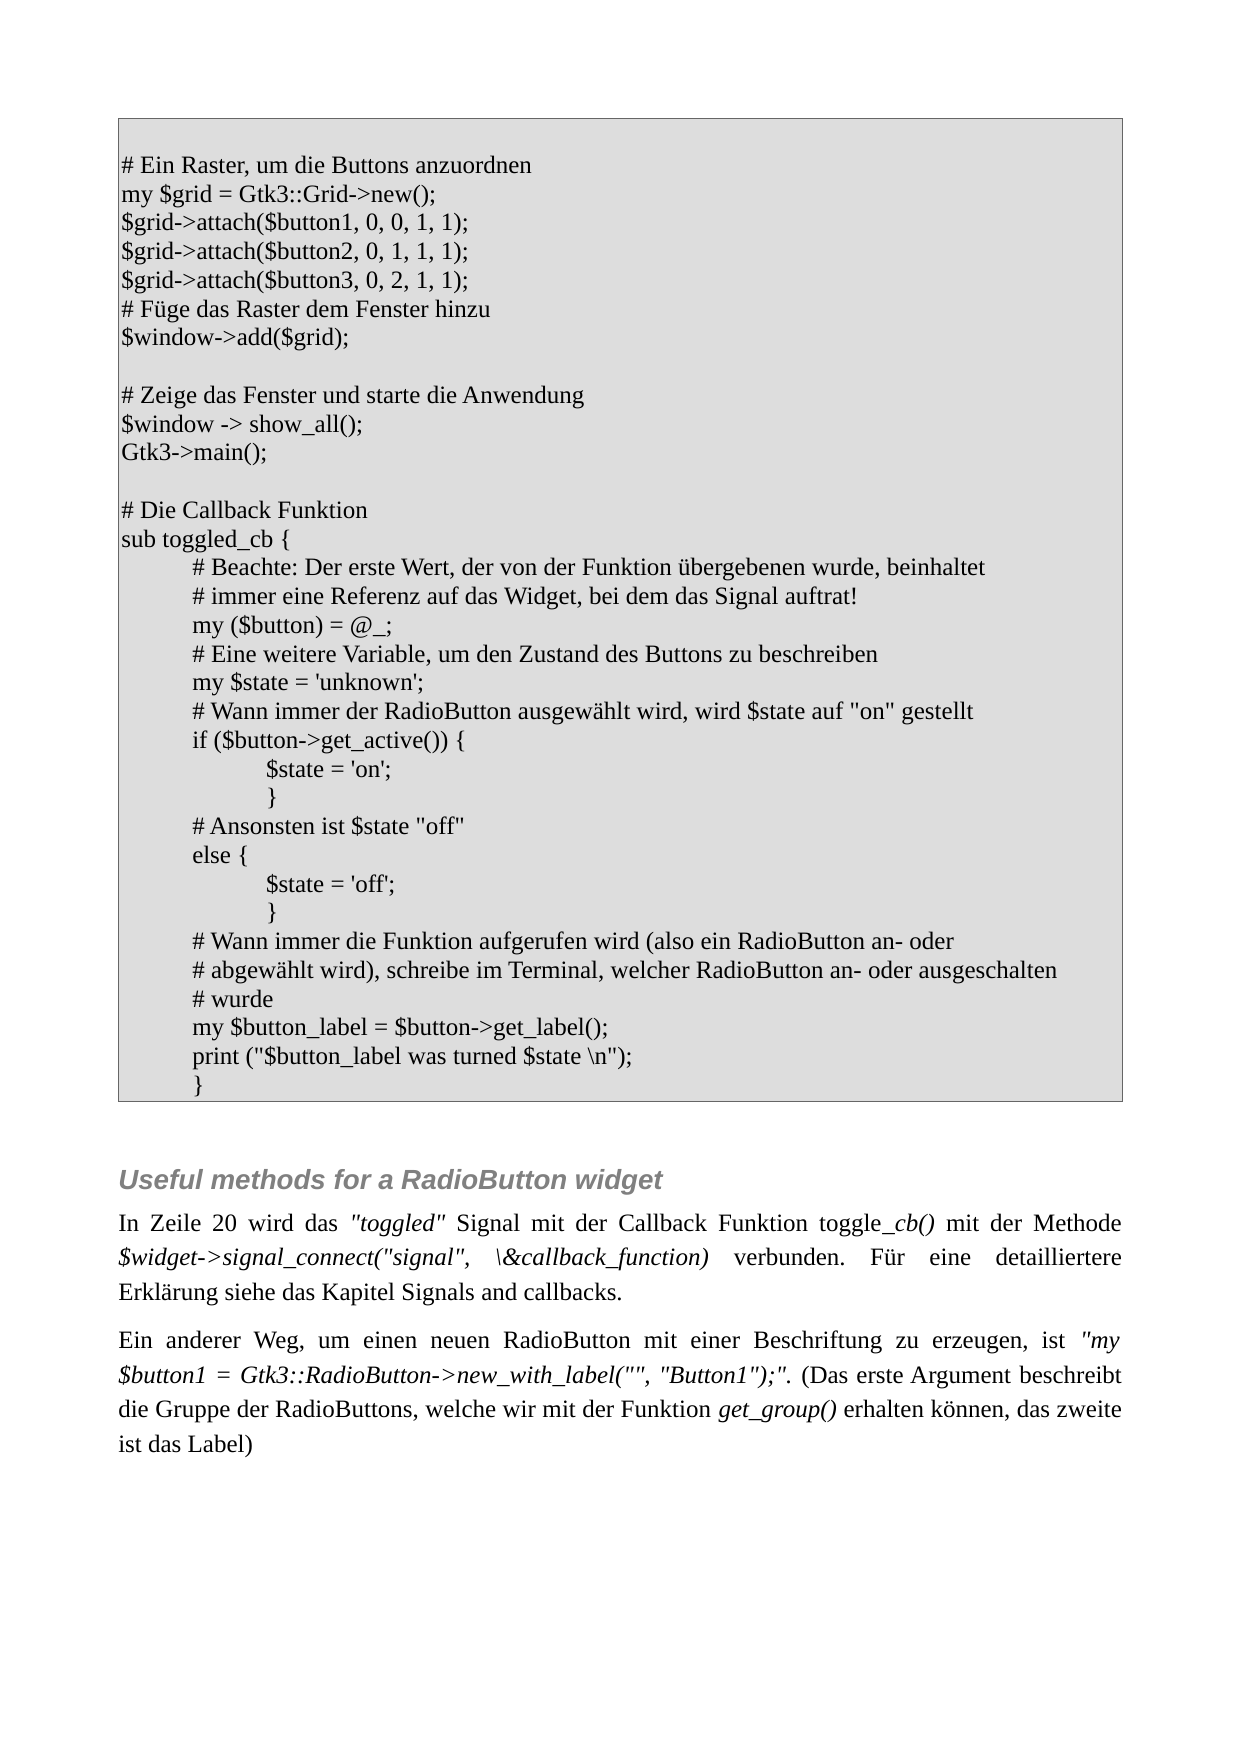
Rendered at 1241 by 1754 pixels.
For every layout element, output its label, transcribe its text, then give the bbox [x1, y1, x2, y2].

text if ($button->get_active()) { [119, 722, 1122, 751]
text # Wann immer der RadioButton ausgewählt wird, wird $state auf "on" gestellt [119, 693, 1122, 722]
text my ($button) = @_; [119, 607, 1122, 636]
text $grid->attach($button2, 0, 1, 1, 1); [119, 233, 1122, 262]
text } [119, 779, 1122, 808]
text $window->add($grid); [119, 319, 1122, 348]
text # Wann immer die Funktion aufgerufen wird (also ein RadioButton an- oder [119, 923, 1122, 952]
text # abgewählt wird), schreibe im Terminal, welcher RadioButton an- oder ausgeschalten [119, 952, 1122, 981]
text sub toggled_cb { [119, 521, 1122, 549]
text $window -> show_all(); [119, 406, 1122, 434]
text my $state = 'unknown'; [119, 664, 1122, 693]
text $state = 'on'; [119, 751, 1122, 779]
text } [119, 894, 1122, 923]
text In Zeile 20 wird das "toggled" Signal mit der Callback Funktion toggle_cb() mit der Methode $widget->signal_connect("signal", \&callback_function) verbunden. Für eine detailliertere Erklärung siehe das Kapitel Signals and callbacks. [118, 1208, 1122, 1305]
text # Eine weitere Variable, um den Zustand des Buttons zu beschreiben [119, 636, 1122, 664]
text my $grid = Gtk3::Grid->new(); [119, 176, 1122, 204]
subtitle Useful methods for a RadioButton widget [118, 1163, 1122, 1195]
text $grid->attach($button3, 0, 2, 1, 1); [119, 262, 1122, 291]
text # Füge das Raster dem Fenster hinzu [119, 291, 1122, 319]
text print ("$button_label was turned $state \n"); [119, 1038, 1122, 1067]
text } [119, 1067, 1122, 1101]
text # immer eine Referenz auf das Widget, bei dem das Signal auftrat! [119, 578, 1122, 607]
text my $button_label = $button->get_label(); [119, 1009, 1122, 1038]
text Ein anderer Weg, um einen neuen RadioButton mit einer Beschriftung zu erzeugen, ist "my $button1 = Gtk3::RadioButton->new_with_label("", "Button1");". (Das erste Argument beschreibt die Gruppe der RadioButtons, welche wir mit der Funktion get_group() erhalten können, das zweite ist das Label) [118, 1326, 1122, 1458]
text # Die Callback Funktion [119, 492, 1122, 521]
text $grid->attach($button1, 0, 0, 1, 1); [119, 204, 1122, 233]
text # Ein Raster, um die Buttons anzuordnen [119, 147, 1122, 176]
text else { [119, 837, 1122, 866]
text # Zeige das Fenster und starte die Anwendung [119, 377, 1122, 406]
text # Ansonsten ist $state "off" [119, 808, 1122, 837]
text # Beachte: Der erste Wert, der von der Funktion übergebenen wurde, beinhaltet [119, 549, 1122, 578]
text Gtk3->main(); [119, 434, 1122, 463]
text # wurde [119, 981, 1122, 1009]
text $state = 'off'; [119, 866, 1122, 894]
